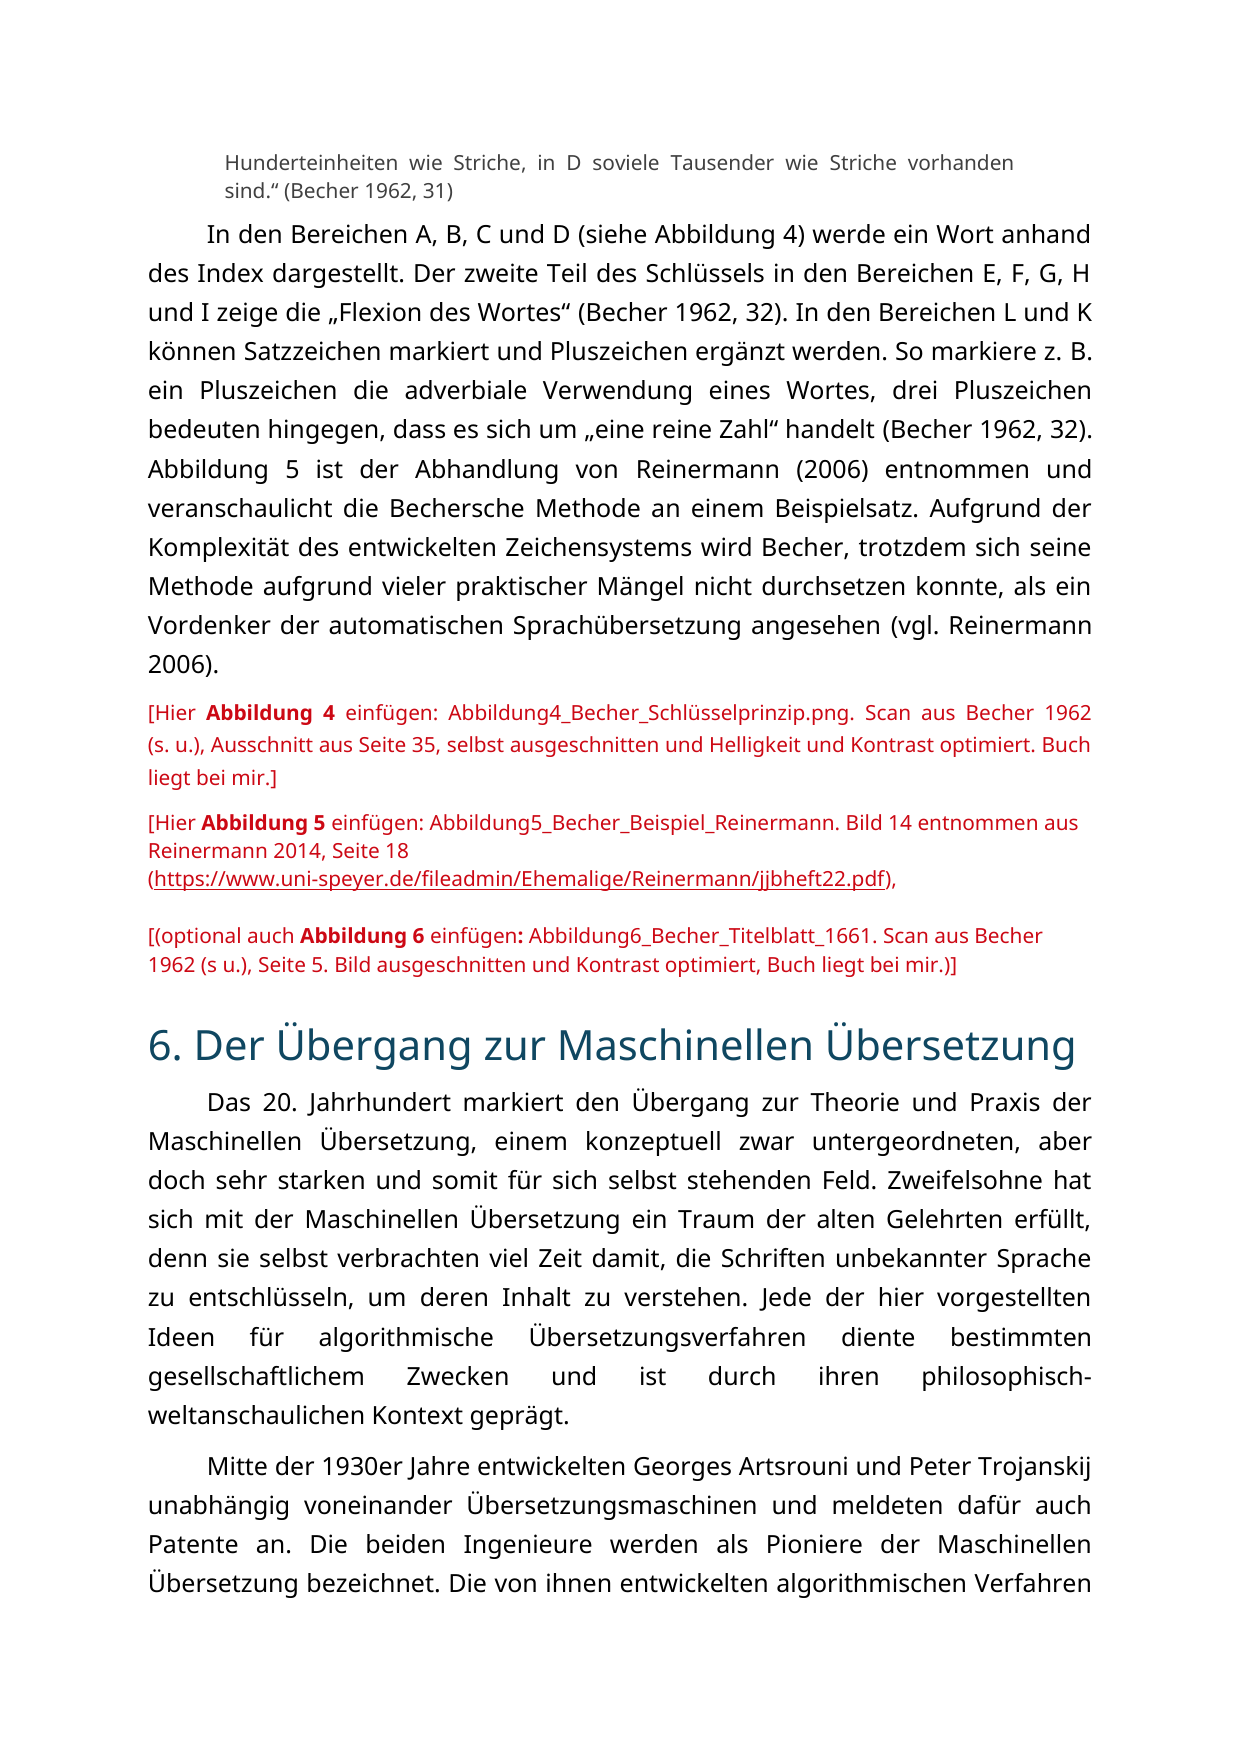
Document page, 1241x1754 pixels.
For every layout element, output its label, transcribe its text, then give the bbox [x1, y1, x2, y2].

text Hunderteinheiten wie Striche, in D soviele Tausender wie Striche vorhanden sind.“ (Becher 1962, 31) [224, 148, 1016, 204]
subtitle 6. Der Übergang zur Maschinellen Übersetzung [148, 1016, 1093, 1072]
text [Hier Abbildung 5 einfügen: Abbildung5_Becher_Beispiel_Reinermann. Bild 14 entnommen aus Reinermann 2014, Seite 18 (https://www.uni-speyer.de/fileadmin/Ehemalige/Reinermann/jjbheft22.pdf), [148, 808, 1093, 893]
text In den Bereichen A, B, C und D (siehe Abbildung 4) werde ein Wort anhand des Index dargestellt. Der zweite Teil des Schlüssels in den Bereichen E, F, G, H und I zeige die „Flexion des Wortes“ (Becher 1962, 32). In den Bereichen L und K können Satzzeichen markiert und Pluszeichen ergänzt werden. So markiere z. B. ein Pluszeichen die adverbiale Verwendung eines Wortes, drei Pluszeichen bedeuten hingegen, dass es sich um „eine reine Zahl“ handelt (Becher 1962, 32). Abbildung 5 ist der Abhandlung von Reinermann (2006) entnommen und veranschaulicht die Bechersche Methode an einem Beispielsatz. Aufgrund der Komplexität des entwickelten Zeichensystems wird Becher, trotzdem sich seine Methode aufgrund vieler praktischer Mängel nicht durchsetzen konnte, als ein Vordenker der automatischen Sprachübersetzung angesehen (vgl. Reinermann 2006). [148, 216, 1093, 681]
text [Hier Abbildung 4 einfügen: Abbildung4_Becher_Schlüsselprinzip.png. Scan aus Becher 1962 (s. u.), Ausschnitt aus Seite 35, selbst ausgeschnitten und Helligkeit und Kontrast optimiert. Buch liegt bei mir.] [148, 698, 1093, 792]
text Das 20. Jahrhundert markiert den Übergang zur Theorie und Praxis der Maschinellen Übersetzung, einem konzeptuell zwar untergeordneten, aber doch sehr starken und somit für sich selbst stehenden Feld. Zweifelsohne hat sich mit der Maschinellen Übersetzung ein Traum der alten Gelehrten erfüllt, denn sie selbst verbrachten viel Zeit damit, die Schriften unbekannter Sprache zu entschlüsseln, um deren Inhalt zu verstehen. Jede der hier vorgestellten Ideen für algorithmische Übersetzungsverfahren diente bestimmten gesellschaftlichem Zwecken und ist durch ihren philosophisch-weltanschaulichen Kontext geprägt. [148, 1084, 1093, 1432]
text Mitte der 1930er Jahre entwickelten Georges Artsrouni und Peter Trojanskij unabhängig voneinander Übersetzungsmaschinen und meldeten dafür auch Patente an. Die beiden Ingenieure werden als Pioniere der Maschinellen Übersetzung bezeichnet. Die von ihnen entwickelten algorithmischen Verfahren [148, 1448, 1093, 1600]
text [(optional auch Abbildung 6 einfügen: Abbildung6_Becher_Titelblatt_1661. Scan aus Becher 1962 (s u.), Seite 5. Bild ausgeschnitten und Kontrast optimiert, Buch liegt bei mir.)] [148, 921, 1093, 978]
